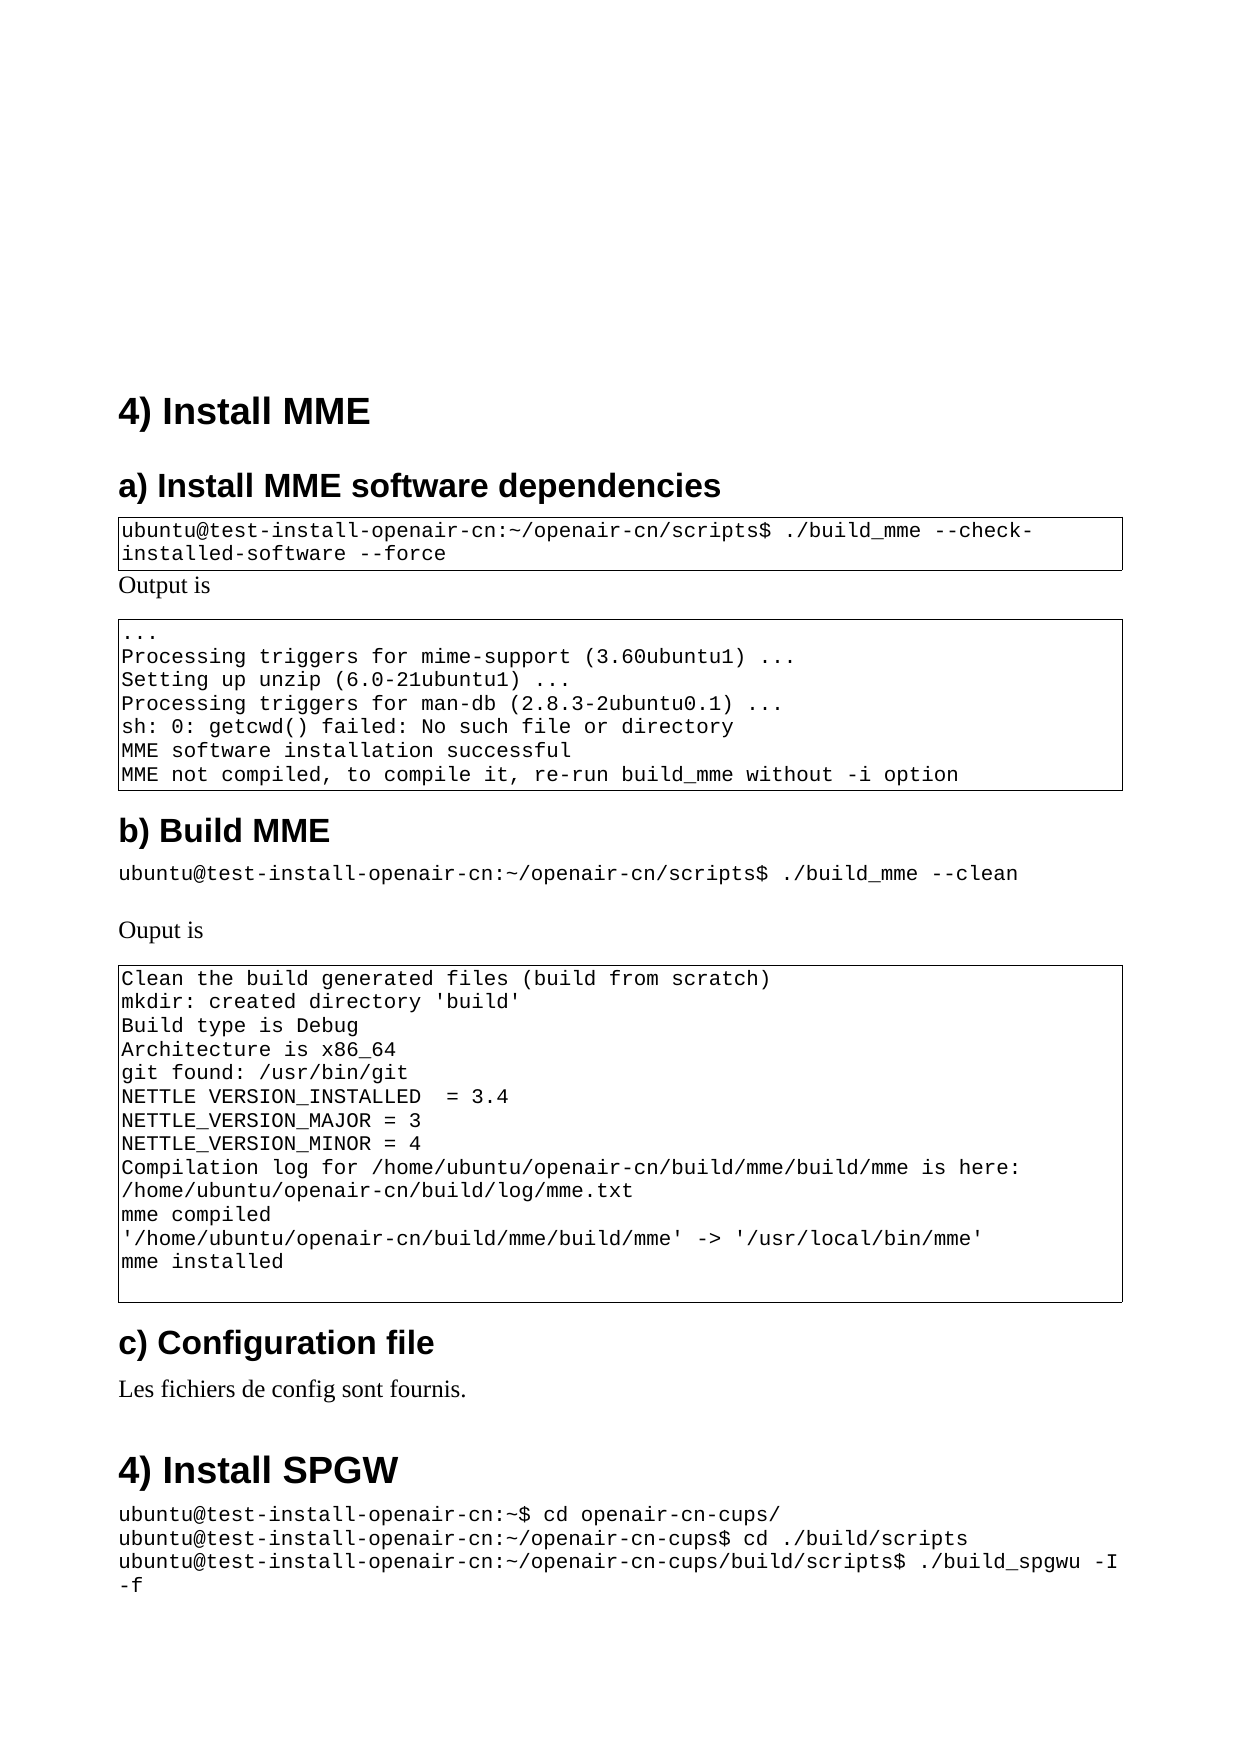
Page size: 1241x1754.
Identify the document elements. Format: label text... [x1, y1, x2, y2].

text mme installed [119, 1248, 1122, 1275]
text Architecture is x86_64 [119, 1036, 1122, 1059]
subtitle 4) Install SPGW [118, 1448, 1122, 1491]
text ... [119, 620, 1122, 643]
text NETTLE VERSION_INSTALLED = 3.4 [119, 1083, 1122, 1107]
subtitle c) Configuration file [118, 1323, 1122, 1361]
text Processing triggers for mime-support (3.60ubuntu1) ... [119, 643, 1122, 666]
text ubuntu@test-install-openair-cn:~/openair-cn/scripts$ ./build_mme --clean [118, 862, 1122, 886]
text mkdir: created directory 'build' [119, 988, 1122, 1012]
text sh: 0: getcwd() failed: No such file or directory [119, 713, 1122, 737]
text Les fichiers de config sont fournis. [118, 1374, 1122, 1402]
text '/home/ubuntu/openair-cn/build/mme/build/mme' -> '/usr/local/bin/mme' [119, 1225, 1122, 1248]
text git found: /usr/bin/git [119, 1059, 1122, 1083]
text NETTLE_VERSION_MINOR = 4 [119, 1130, 1122, 1154]
text Output is [118, 571, 1122, 599]
text MME not compiled, to compile it, re-run build_mme without -i option [119, 761, 1122, 790]
text ubuntu@test-install-openair-cn:~/openair-cn-cups$ cd ./build/scripts [118, 1528, 1122, 1551]
text ubuntu@test-install-openair-cn:~/openair-cn-cups/build/scripts$ ./build_spgwu -I -f [118, 1551, 1122, 1598]
text mme compiled [119, 1201, 1122, 1225]
text Setting up unzip (6.0-21ubuntu1) ... [119, 666, 1122, 690]
text Build type is Debug [119, 1012, 1122, 1036]
subtitle 4) Install MME [118, 388, 1122, 432]
subtitle a) Install MME software dependencies [118, 465, 1122, 504]
text MME software installation successful [119, 737, 1122, 761]
text ubuntu@test-install-openair-cn:~$ cd openair-cn-cups/ [118, 1504, 1122, 1528]
text Compilation log for /home/ubuntu/openair-cn/build/mme/build/mme is here: /home/ubuntu/openair-cn/build/log/mme.txt [119, 1154, 1122, 1201]
subtitle b) Build MME [118, 811, 1122, 850]
text Processing triggers for man-db (2.8.3-2ubuntu0.1) ... [119, 690, 1122, 713]
text ubuntu@test-install-openair-cn:~/openair-cn/scripts$ ./build_mme --check-installed-software --force [119, 518, 1122, 570]
text Ouput is [118, 916, 1122, 944]
text NETTLE_VERSION_MAJOR = 3 [119, 1107, 1122, 1130]
text Clean the build generated files (build from scratch) [119, 966, 1122, 988]
